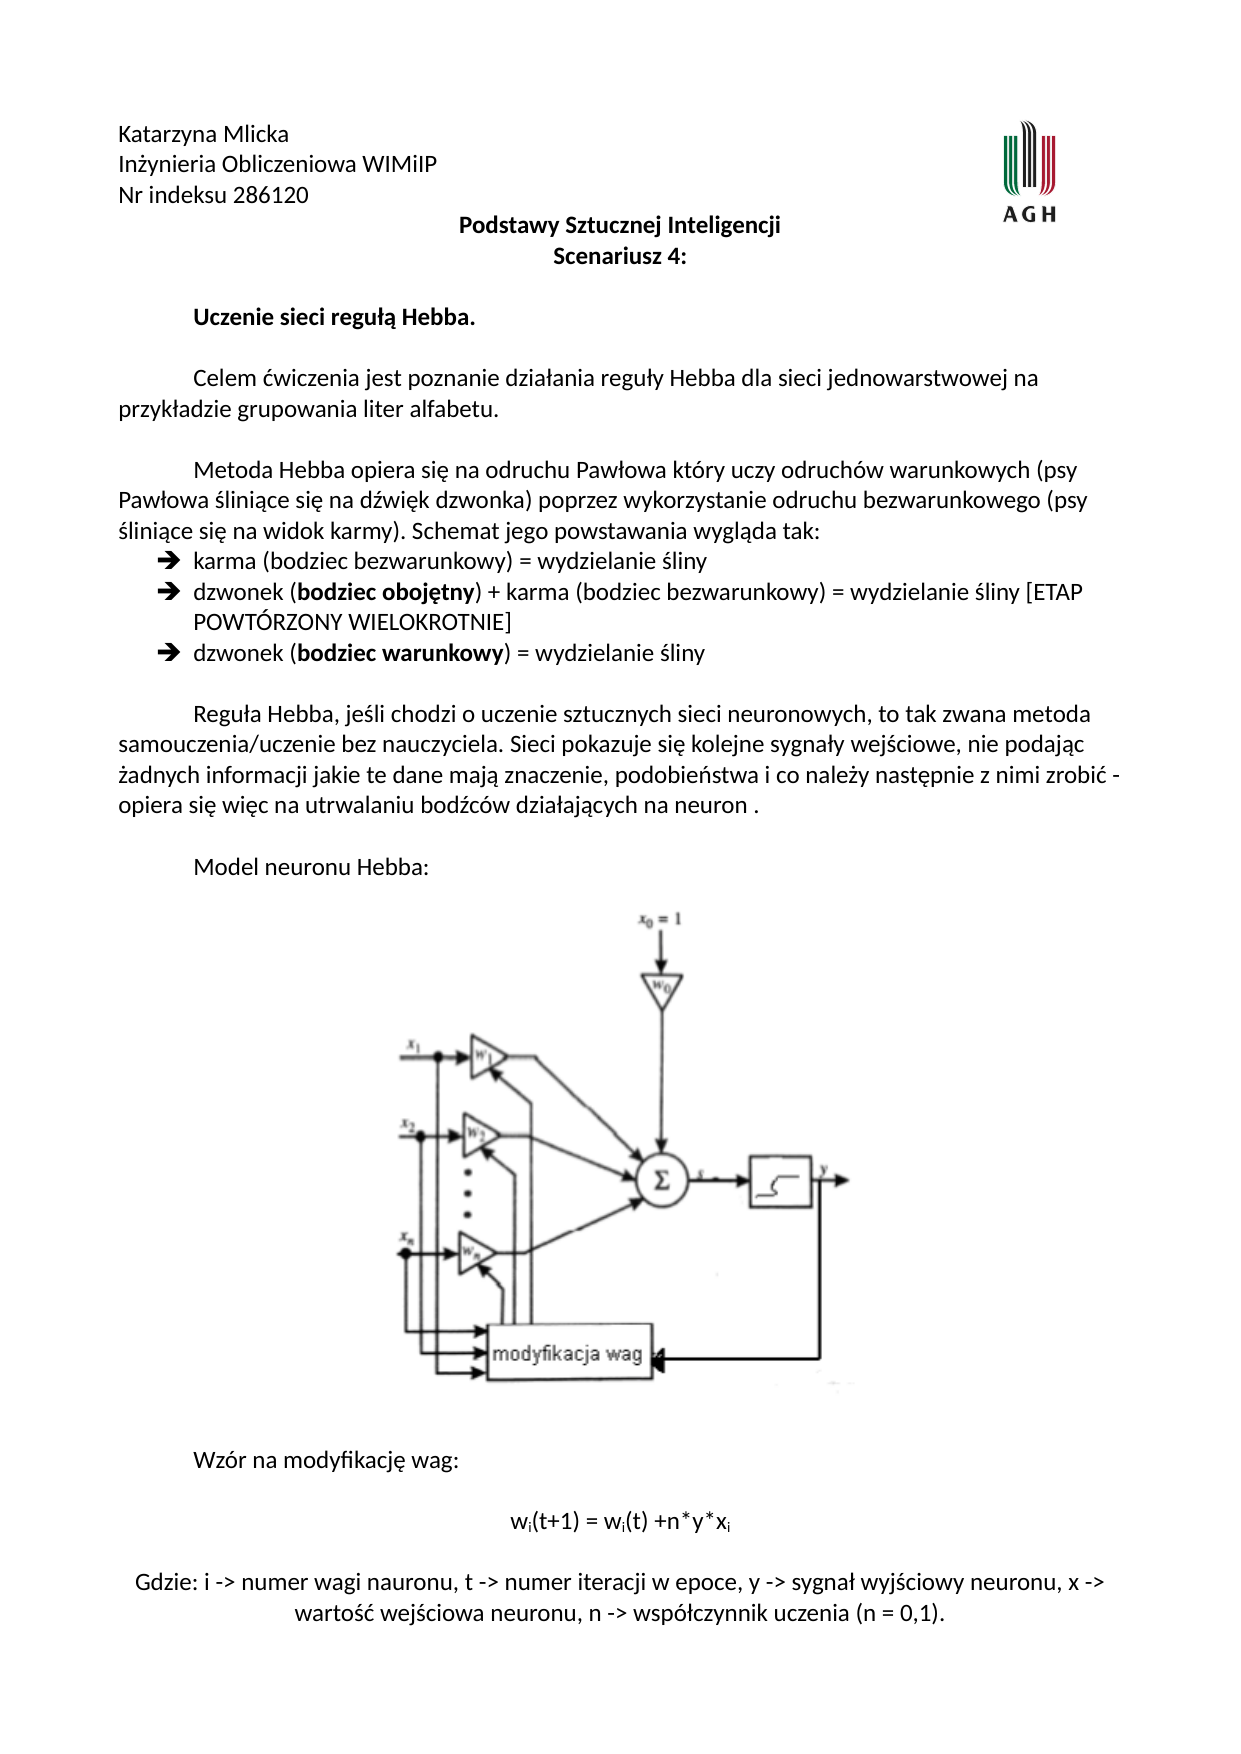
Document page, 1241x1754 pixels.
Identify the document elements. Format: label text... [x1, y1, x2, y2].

text wi(t+1) = wi(t) +n*y*xi [118, 1506, 1122, 1536]
list karma (bodziec bezwarunkowy) = wydzielanie śliny [156, 545, 1122, 576]
text Gdzie: i -> numer wagi nauronu, t -> numer iteracji w epoce, y -> sygnał wyjściowy neuronu, x -> wartość wejściowa neuronu, n -> współczynnik uczenia (n = 0,1). [118, 1567, 1122, 1628]
picture [343, 881, 897, 1414]
text Uczenie sieci regułą Hebba. [118, 301, 1122, 332]
text Celem ćwiczenia jest poznanie działania reguły Hebba dla sieci jednowarstwowej na [118, 362, 1122, 393]
text Reguła Hebba, jeśli chodzi o uczenie sztucznych sieci neuronowych, to tak zwana metoda samouczenia/uczenie bez nauczyciela. Sieci pokazuje się kolejne sygnały wejściowe, nie podając żadnych informacji jakie te dane mają znaczenie, podobieństwa i co należy następnie z nimi zrobić - opiera się więc na utrwalaniu bodźców działających na neuron . [118, 698, 1122, 820]
text Nr indeksu 286120 [118, 179, 935, 210]
text Wzór na modyfikację wag: [118, 1444, 1122, 1475]
list dzwonek (bodziec obojętny) + karma (bodziec bezwarunkowy) = wydzielanie śliny [ETAP POWTÓRZONY WIELOKROTNIE] [156, 576, 1122, 637]
text Metoda Hebba opiera się na odruchu Pawłowa który uczy odruchów warunkowych (psy Pawłowa śliniące się na dźwięk dzwonka) poprzez wykorzystanie odruchu bezwarunkowego (psy śliniące się na widok karmy). Schemat jego powstawania wygląda tak: [118, 454, 1122, 545]
picture [935, 118, 1123, 224]
text Podstawy Sztucznej Inteligencji [118, 210, 1122, 240]
text Model neuronu Hebba: [118, 851, 1122, 881]
text przykładzie grupowania liter alfabetu. [118, 393, 1122, 423]
list dzwonek (bodziec warunkowy) = wydzielanie śliny [156, 637, 1122, 667]
text Katarzyna Mlicka [118, 118, 935, 149]
text Scenariusz 4: [118, 240, 1122, 271]
text Inżynieria Obliczeniowa WIMiIP [118, 149, 935, 179]
